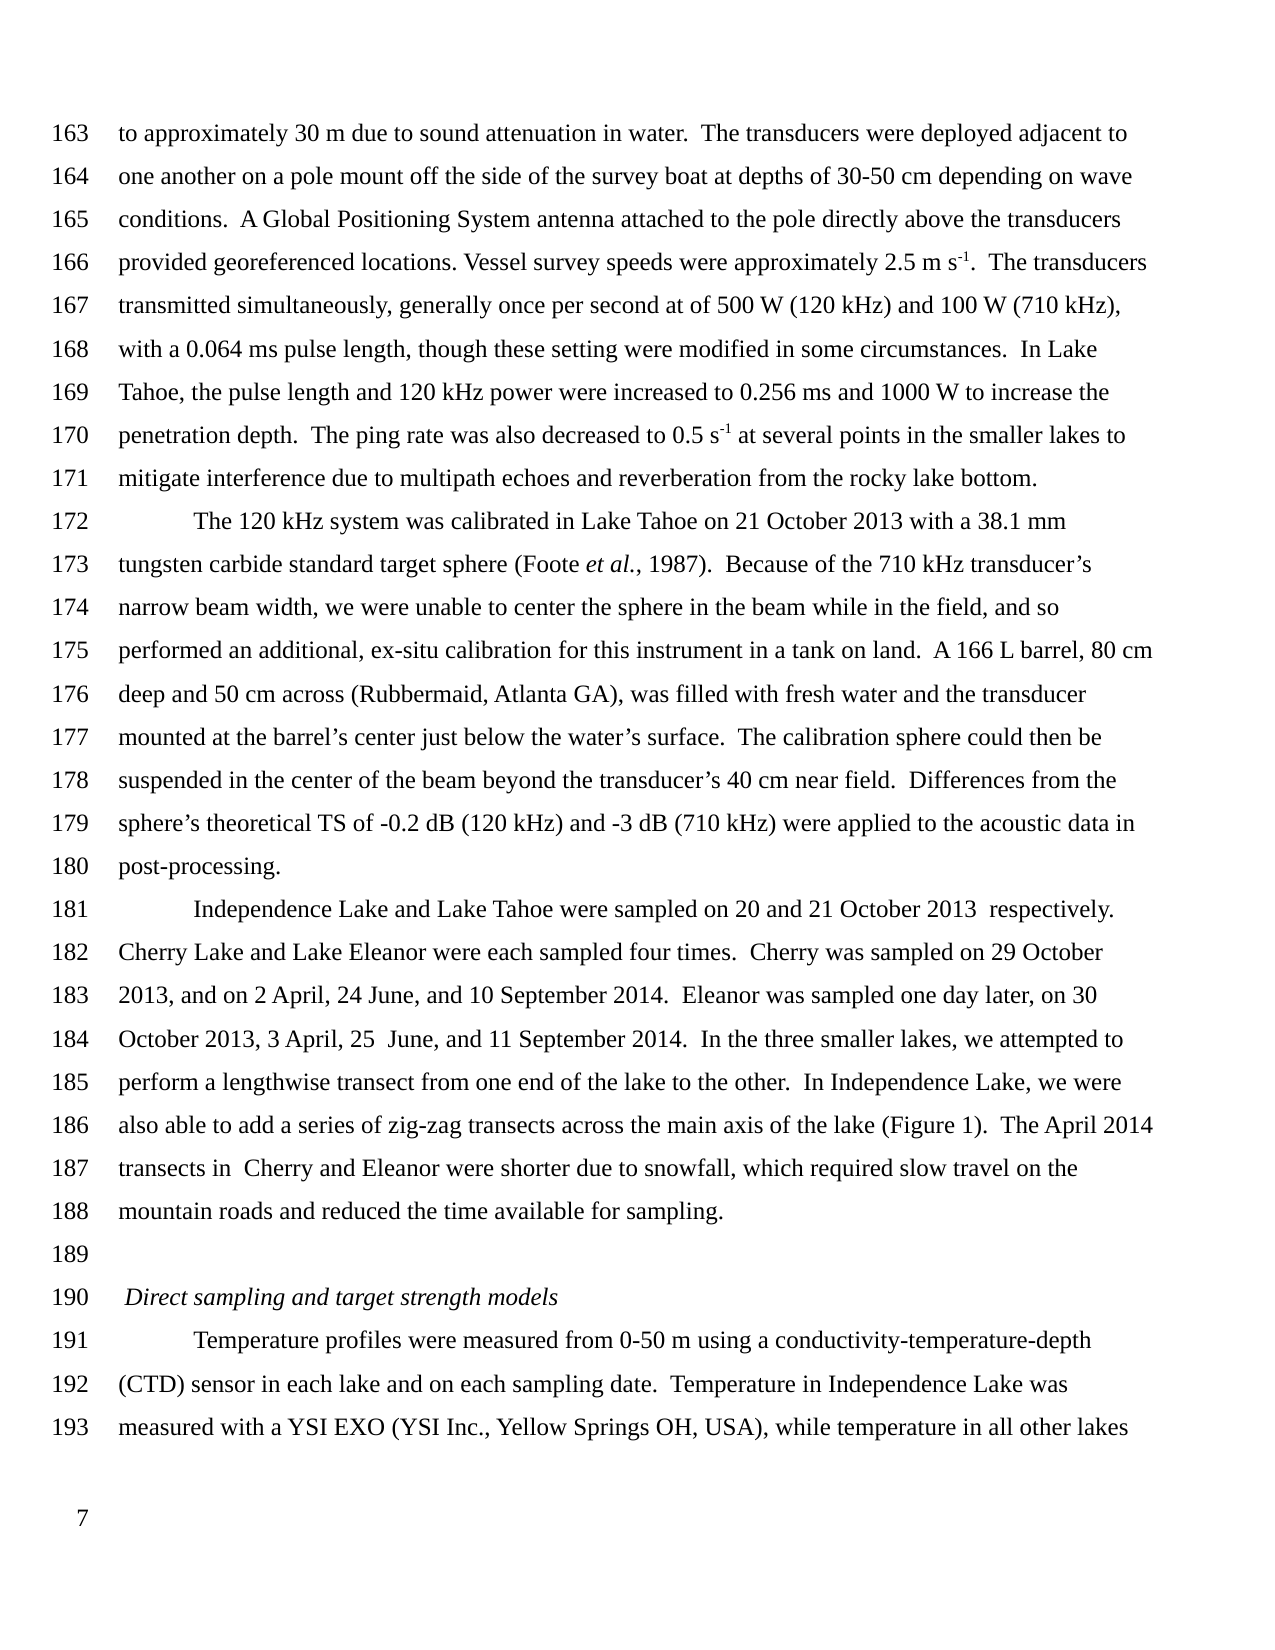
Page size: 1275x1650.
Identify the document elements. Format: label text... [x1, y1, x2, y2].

text Independence Lake and Lake Tahoe were sampled on 20 and 21 October 2013 respectively. Cherry Lake and Lake Eleanor were each sampled four times. Cherry was sampled on 29 October 2013, and on 2 April, 24 June, and 10 September 2014. Eleanor was sampled one day later, on 30 October 2013, 3 April, 25 June, and 11 September 2014. In the three smaller lakes, we attempted to perform a lengthwise transect from one end of the lake to the other. In Independence Lake, we were also able to add a series of zig-zag transects across the main axis of the lake (Figure 1). The April 2014 transects in Cherry and Eleanor were shorter due to snowfall, which required slow travel on the mountain roads and reduced the time available for sampling. [118, 894, 1157, 1225]
text Temperature profiles were measured from 0-50 m using a conductivity-temperature-depth (CTD) sensor in each lake and on each sampling date. Temperature in Independence Lake was measured with a YSI EXO (YSI Inc., Yellow Springs OH, USA), while temperature in all other lakes [118, 1326, 1157, 1441]
text The 120 kHz system was calibrated in Lake Tahoe on 21 October 2013 with a 38.1 mm tungsten carbide standard target sphere (Foote et al., 1987)⁠. Because of the 710 kHz transducer’s narrow beam width, we were unable to center the sphere in the beam while in the field, and so performed an additional, ex-situ calibration for this instrument in a tank on land. A 166 L barrel, 80 cm deep and 50 cm across (Rubbermaid, Atlanta GA), was filled with fresh water and the transducer mounted at the barrel’s center just below the water’s surface. The calibration sphere could then be suspended in the center of the beam beyond the transducer’s 40 cm near field. Differences from the sphere’s theoretical TS of -0.2 dB (120 kHz) and -3 dB (710 kHz) were applied to the acoustic data in post-processing. [118, 506, 1157, 880]
text Direct sampling and target strength models [118, 1282, 1157, 1311]
text to approximately 30 m due to sound attenuation in water. The transducers were deployed adjacent to one another on a pole mount off the side of the survey boat at depths of 30-50 cm depending on wave conditions. A Global Positioning System antenna attached to the pole directly above the transducers provided georeferenced locations. Vessel survey speeds were approximately 2.5 m s-1. The transducers transmitted simultaneously, generally once per second at of 500 W (120 kHz) and 100 W (710 kHz), with a 0.064 ms pulse length, though these setting were modified in some circumstances. In Lake Tahoe, the pulse length and 120 kHz power were increased to 0.256 ms and 1000 W to increase the penetration depth. The ping rate was also decreased to 0.5 s-1 at several points in the smaller lakes to mitigate interference due to multipath echoes and reverberation from the rocky lake bottom. [118, 118, 1157, 492]
